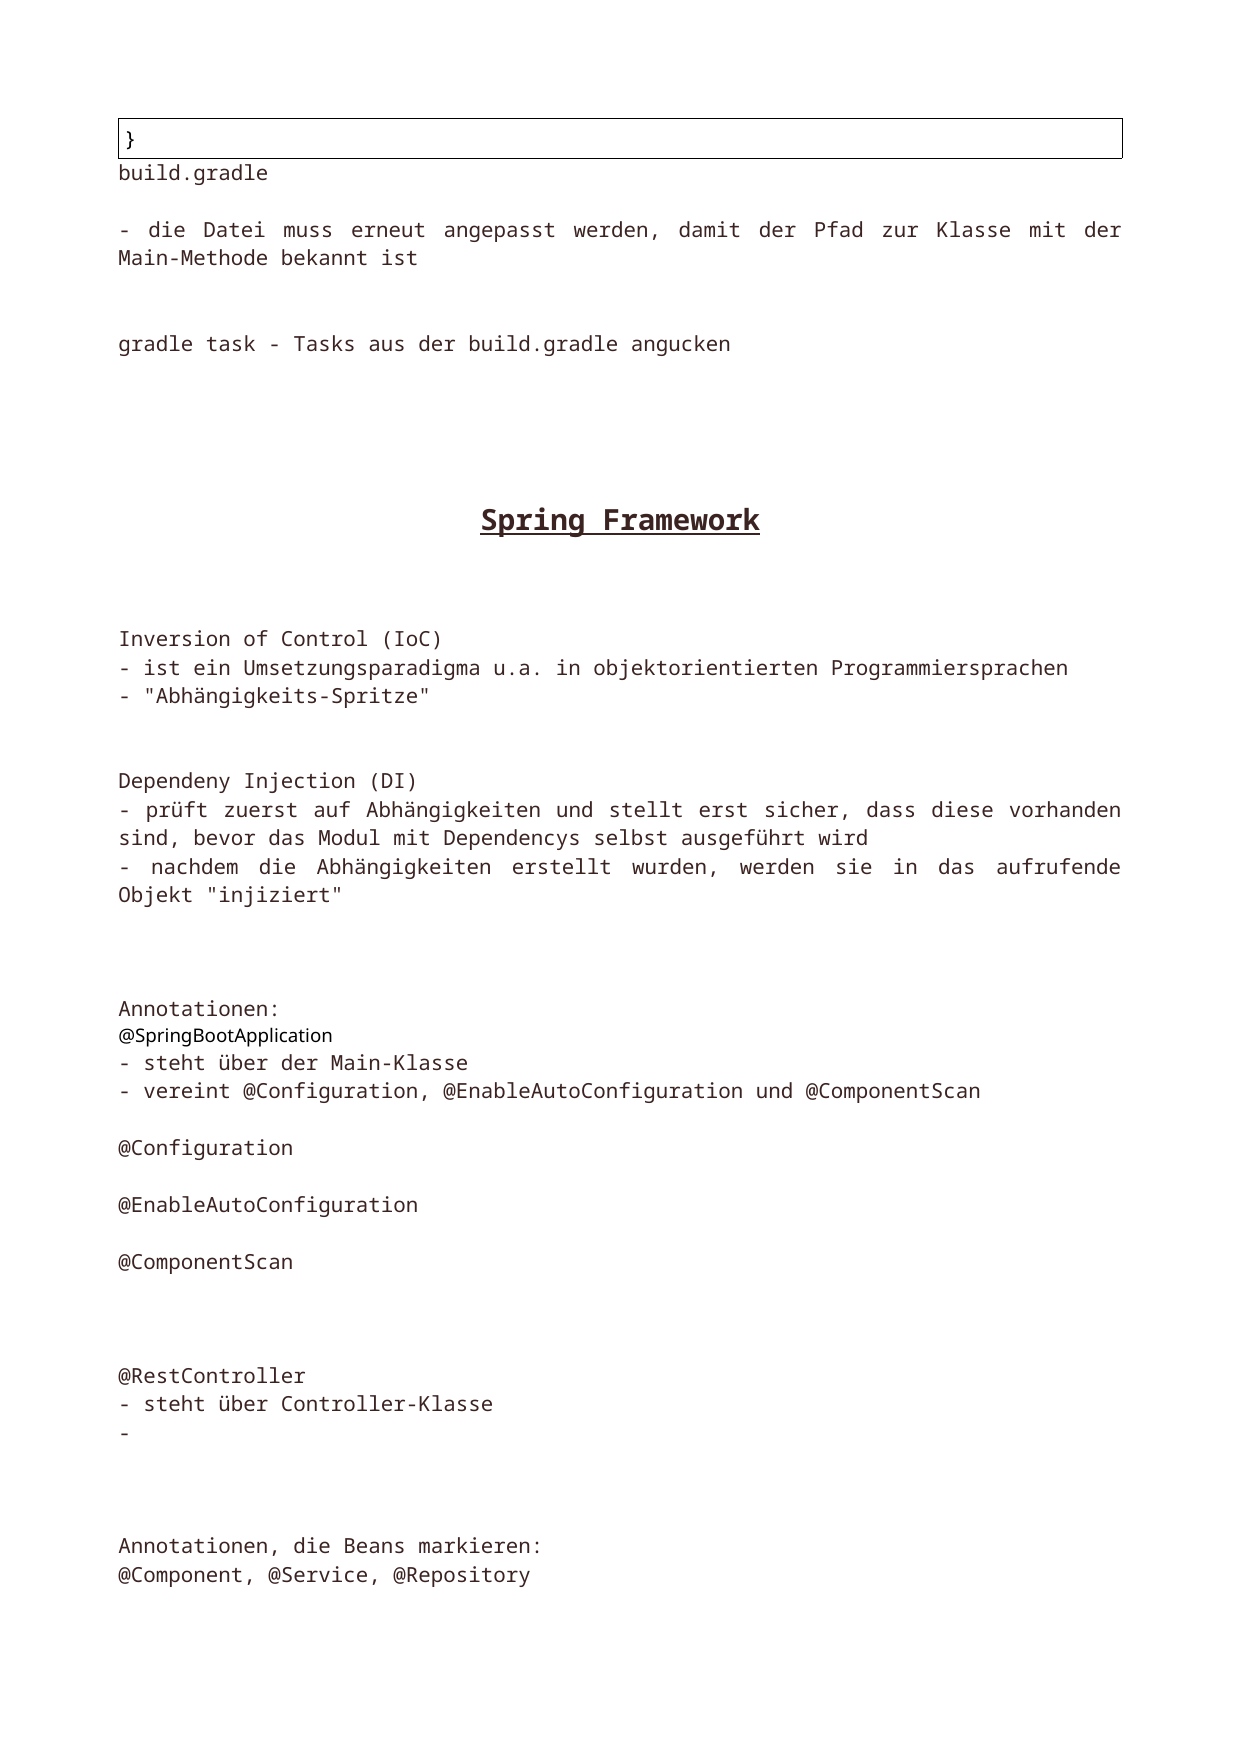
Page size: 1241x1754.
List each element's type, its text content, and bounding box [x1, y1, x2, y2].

text - nachdem die Abhängigkeiten erstellt wurden, werden sie in das aufrufende Objekt "injiziert" [118, 852, 1122, 909]
text - ist ein Umsetzungsparadigma u.a. in objektorientierten Programmiersprachen [118, 653, 1122, 681]
text - prüft zuerst auf Abhängigkeiten und stellt erst sicher, dass diese vorhanden sind, bevor das Modul mit Dependencys selbst ausgeführt wird [118, 795, 1122, 852]
text Dependeny Injection (DI) [118, 767, 1122, 795]
text build.gradle [118, 159, 1122, 187]
text - vereint @Configuration, @EnableAutoConfiguration und @ComponentScan [118, 1077, 1122, 1105]
text @SpringBootApplication [118, 1023, 1122, 1048]
text - [118, 1418, 1122, 1446]
text - steht über Controller-Klasse [118, 1389, 1122, 1418]
text @RestController [118, 1361, 1122, 1389]
table_header } [119, 119, 1122, 158]
text Spring Framework [118, 499, 1122, 539]
text - "Abhängigkeits-Spritze" [118, 681, 1122, 710]
text Annotationen: [118, 994, 1122, 1023]
text @ComponentScan [118, 1247, 1122, 1276]
text @Component, @Service, @Repository [118, 1560, 1122, 1588]
text Annotationen, die Beans markieren: [118, 1532, 1122, 1560]
text - steht über der Main-Klasse [118, 1048, 1122, 1077]
text - die Datei muss erneut angepasst werden, damit der Pfad zur Klasse mit der Main-Methode bekannt ist [118, 215, 1122, 272]
text Inversion of Control (IoC) [118, 624, 1122, 653]
text gradle task - Tasks aus der build.gradle angucken [118, 329, 1122, 357]
text @EnableAutoConfiguration [118, 1190, 1122, 1219]
text @Configuration [118, 1133, 1122, 1162]
